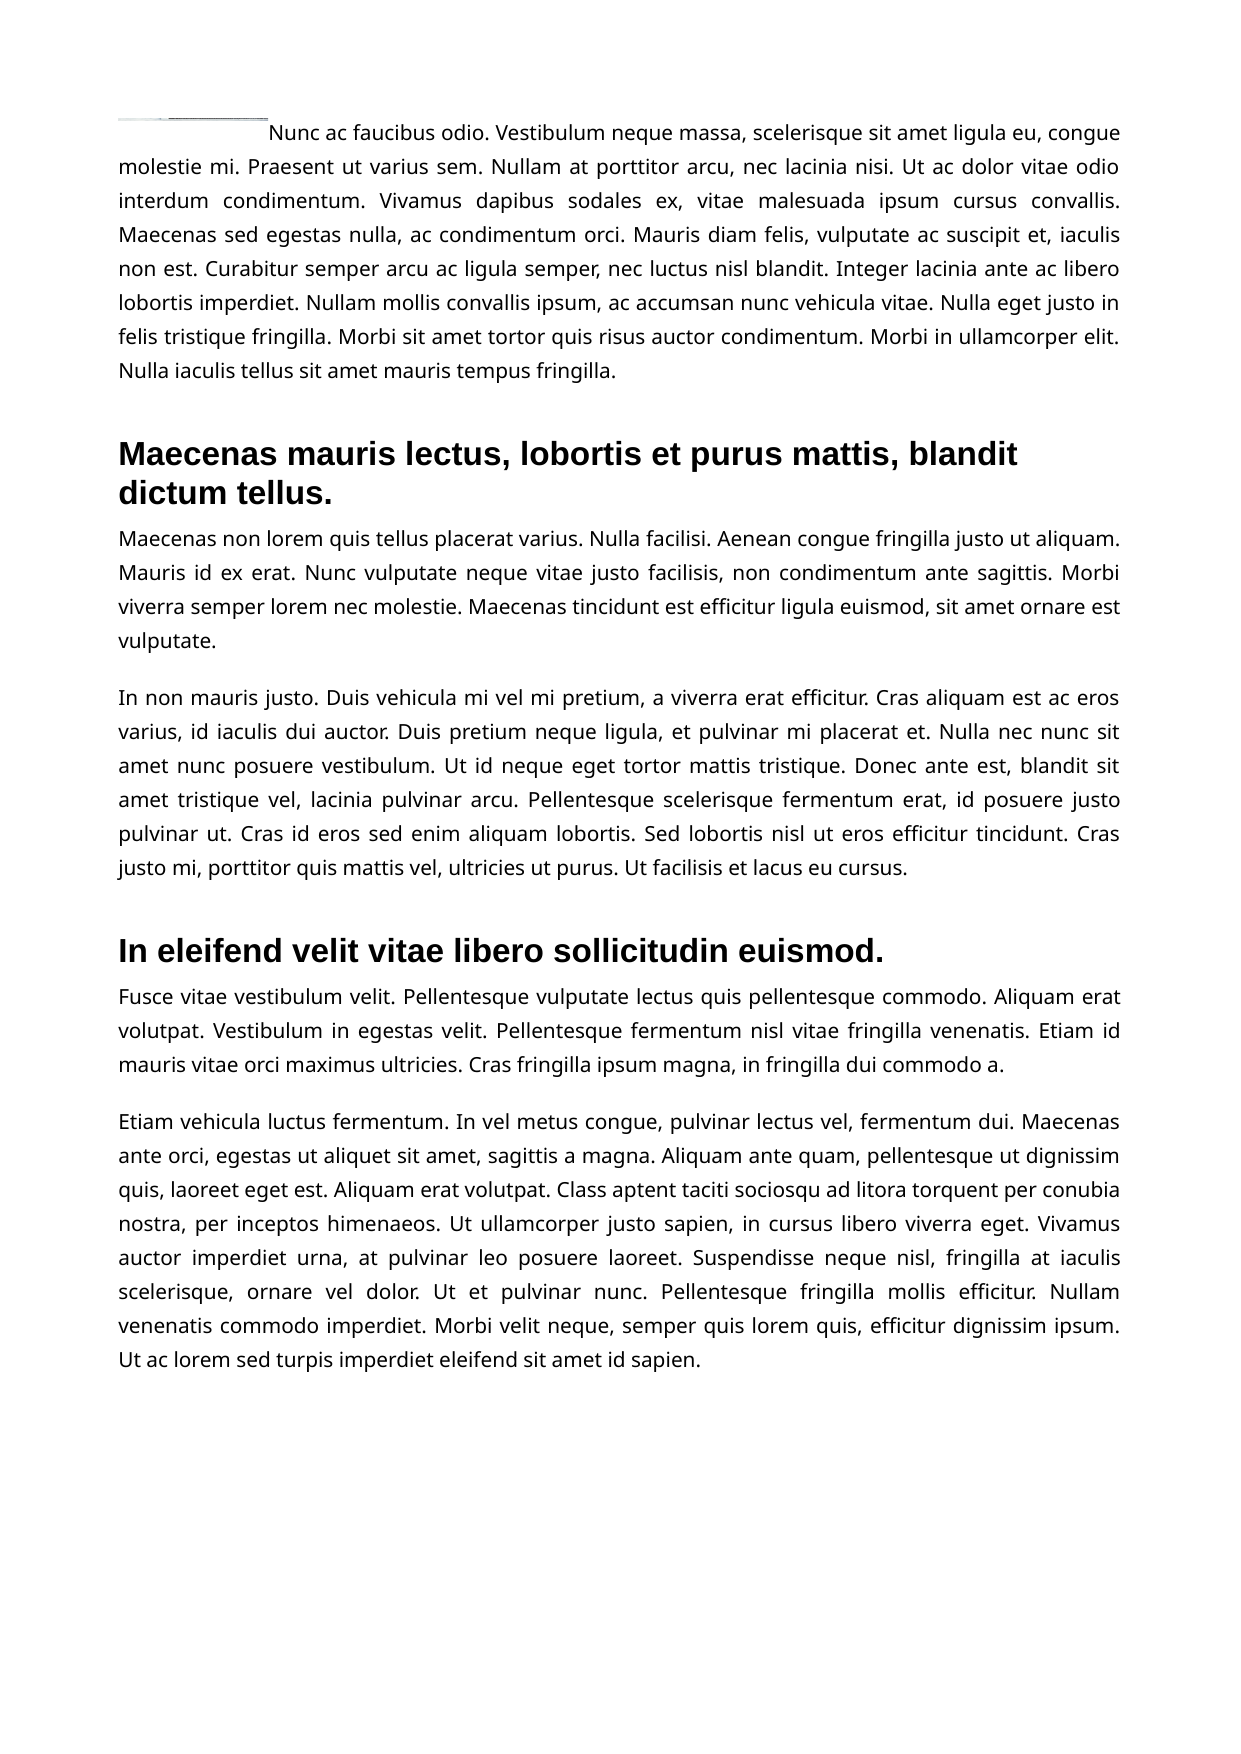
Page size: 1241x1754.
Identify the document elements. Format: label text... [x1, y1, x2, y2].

text Etiam vehicula luctus fermentum. In vel metus congue, pulvinar lectus vel, fermentum dui. Maecenas ante orci, egestas ut aliquet sit amet, sagittis a magna. Aliquam ante quam, pellentesque ut dignissim quis, laoreet eget est. Aliquam erat volutpat. Class aptent taciti sociosqu ad litora torquent per conubia nostra, per inceptos himenaeos. Ut ullamcorper justo sapien, in cursus libero viverra eget. Vivamus auctor imperdiet urna, at pulvinar leo posuere laoreet. Suspendisse neque nisl, fringilla at iaculis scelerisque, ornare vel dolor. Ut et pulvinar nunc. Pellentesque fringilla mollis efficitur. Nullam venenatis commodo imperdiet. Morbi velit neque, semper quis lorem quis, efficitur dignissim ipsum. Ut ac lorem sed turpis imperdiet eleifend sit amet id sapien. [118, 1107, 1122, 1374]
text Fusce vitae vestibulum velit. Pellentesque vulputate lectus quis pellentesque commodo. Aliquam erat volutpat. Vestibulum in egestas velit. Pellentesque fermentum nisl vitae fringilla venenatis. Etiam id mauris vitae orci maximus ultricies. Cras fringilla ipsum magna, in fringilla dui commodo a. [118, 982, 1122, 1078]
text Nunc ac faucibus odio. Vestibulum neque massa, scelerisque sit amet ligula eu, congue molestie mi. Praesent ut varius sem. Nullam at porttitor arcu, nec lacinia nisi. Ut ac dolor vitae odio interdum condimentum. Vivamus dapibus sodales ex, vitae malesuada ipsum cursus convallis. Maecenas sed egestas nulla, ac condimentum orci. Mauris diam felis, vulputate ac suscipit et, iaculis non est. Curabitur semper arcu ac ligula semper, nec luctus nisl blandit. Integer lacinia ante ac libero lobortis imperdiet. Nullam mollis convallis ipsum, ac accumsan nunc vehicula vitae. Nulla eget justo in felis tristique fringilla. Morbi sit amet tortor quis risus auctor condimentum. Morbi in ullamcorper elit. Nulla iaculis tellus sit amet mauris tempus fringilla. [118, 118, 1122, 385]
subtitle In eleifend velit vitae libero sollicitudin euismod. [118, 931, 1122, 969]
subtitle Maecenas mauris lectus, lobortis et purus mattis, blandit dictum tellus. [118, 434, 1122, 511]
text Maecenas non lorem quis tellus placerat varius. Nulla facilisi. Aenean congue fringilla justo ut aliquam. Mauris id ex erat. Nunc vulputate neque vitae justo facilisis, non condimentum ante sagittis. Morbi viverra semper lorem nec molestie. Maecenas tincidunt est efficitur ligula euismod, sit amet ornare est vulputate. [118, 524, 1122, 654]
text In non mauris justo. Duis vehicula mi vel mi pretium, a viverra erat efficitur. Cras aliquam est ac eros varius, id iaculis dui auctor. Duis pretium neque ligula, et pulvinar mi placerat et. Nulla nec nunc sit amet nunc posuere vestibulum. Ut id neque eget tortor mattis tristique. Donec ante est, blandit sit amet tristique vel, lacinia pulvinar arcu. Pellentesque scelerisque fermentum erat, id posuere justo pulvinar ut. Cras id eros sed enim aliquam lobortis. Sed lobortis nisl ut eros efficitur tincidunt. Cras justo mi, porttitor quis mattis vel, ultricies ut purus. Ut facilisis et lacus eu cursus. [118, 683, 1122, 882]
